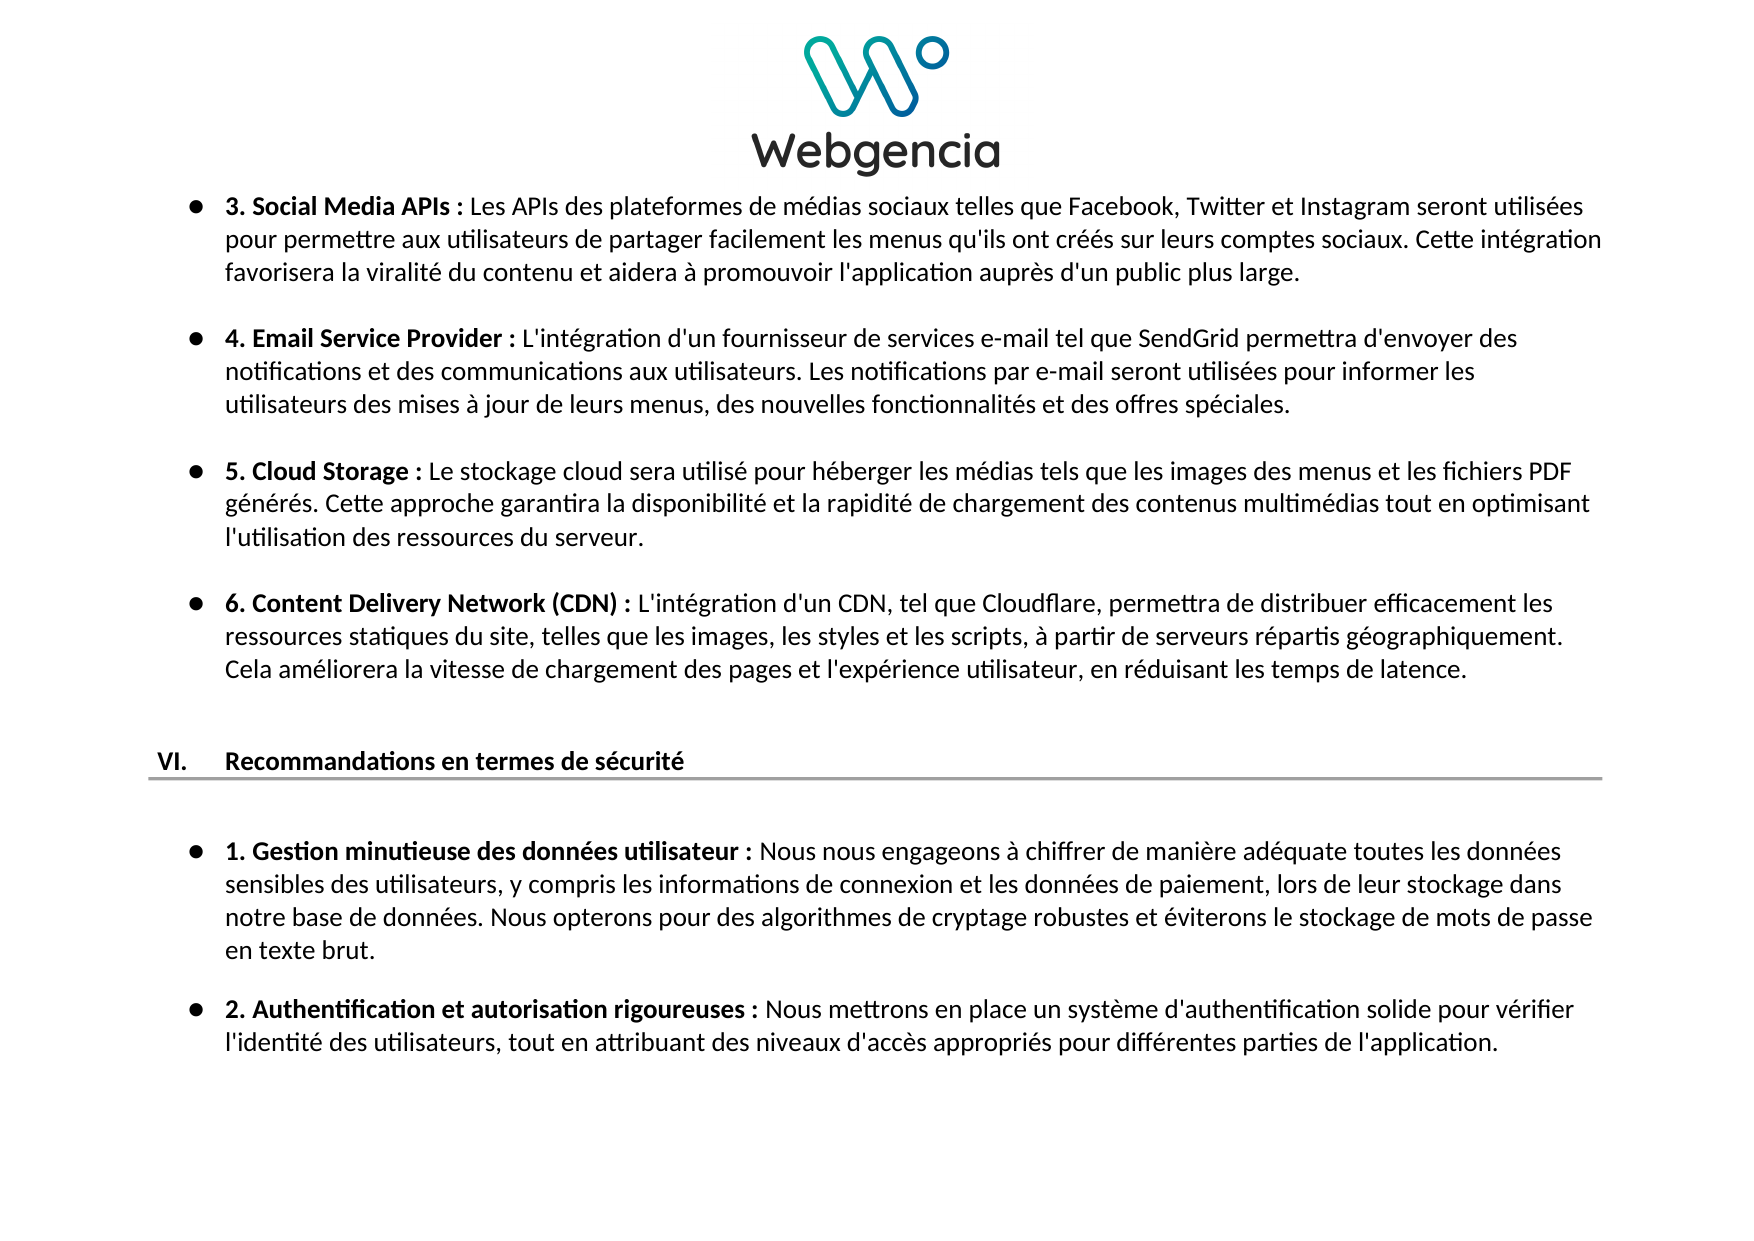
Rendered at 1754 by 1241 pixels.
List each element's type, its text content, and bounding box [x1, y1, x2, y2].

list 5. Cloud Storage : Le stockage cloud sera utilisé pour héberger les médias tels que les images des menus et les fichiers PDF générés. Cette approche garantira la disponibilité et la rapidité de chargement des contenus multimédias tout en optimisant l'utilisation des ressources du serveur. [187, 454, 1604, 553]
list 1. Gestion minutieuse des données utilisateur : Nous nous engageons à chiffrer de manière adéquate toutes les données sensibles des utilisateurs, y compris les informations de connexion et les données de paiement, lors de leur stockage dans notre base de données. Nous opterons pour des algorithmes de cryptage robustes et éviterons le stockage de mots de passe en texte brut. [187, 834, 1604, 966]
list 3. Social Media APIs : Les APIs des plateformes de médias sociaux telles que Facebook, Twitter et Instagram seront utilisées pour permettre aux utilisateurs de partager facilement les menus qu'ils ont créés sur leurs comptes sociaux. Cette intégration favorisera la viralité du contenu et aidera à promouvoir l'application auprès d'un public plus large. [187, 150, 1604, 288]
list 2. Authentification et autorisation rigoureuses : Nous mettrons en place un système d'authentification solide pour vérifier l'identité des utilisateurs, tout en attribuant des niveaux d'accès appropriés pour différentes parties de l'application. [187, 992, 1604, 1058]
list 4. Email Service Provider : L'intégration d'un fournisseur de services e-mail tel que SendGrid permettra d'envoyer des notifications et des communications aux utilisateurs. Les notifications par e-mail seront utilisées pour informer les utilisateurs des mises à jour de leurs menus, des nouvelles fonctionnalités et des offres spéciales. [187, 322, 1604, 421]
list 6. Content Delivery Network (CDN) : L'intégration d'un CDN, tel que Cloudflare, permettra de distribuer efficacement les ressources statiques du site, telles que les images, les styles et les scripts, à partir de serveurs répartis géographiquement. Cela améliorera la vitesse de chargement des pages et l'expérience utilisateur, en réduisant les temps de latence. [187, 586, 1604, 685]
picture [710, 23, 1035, 190]
list Recommandations en termes de sécurité [187, 744, 1604, 777]
